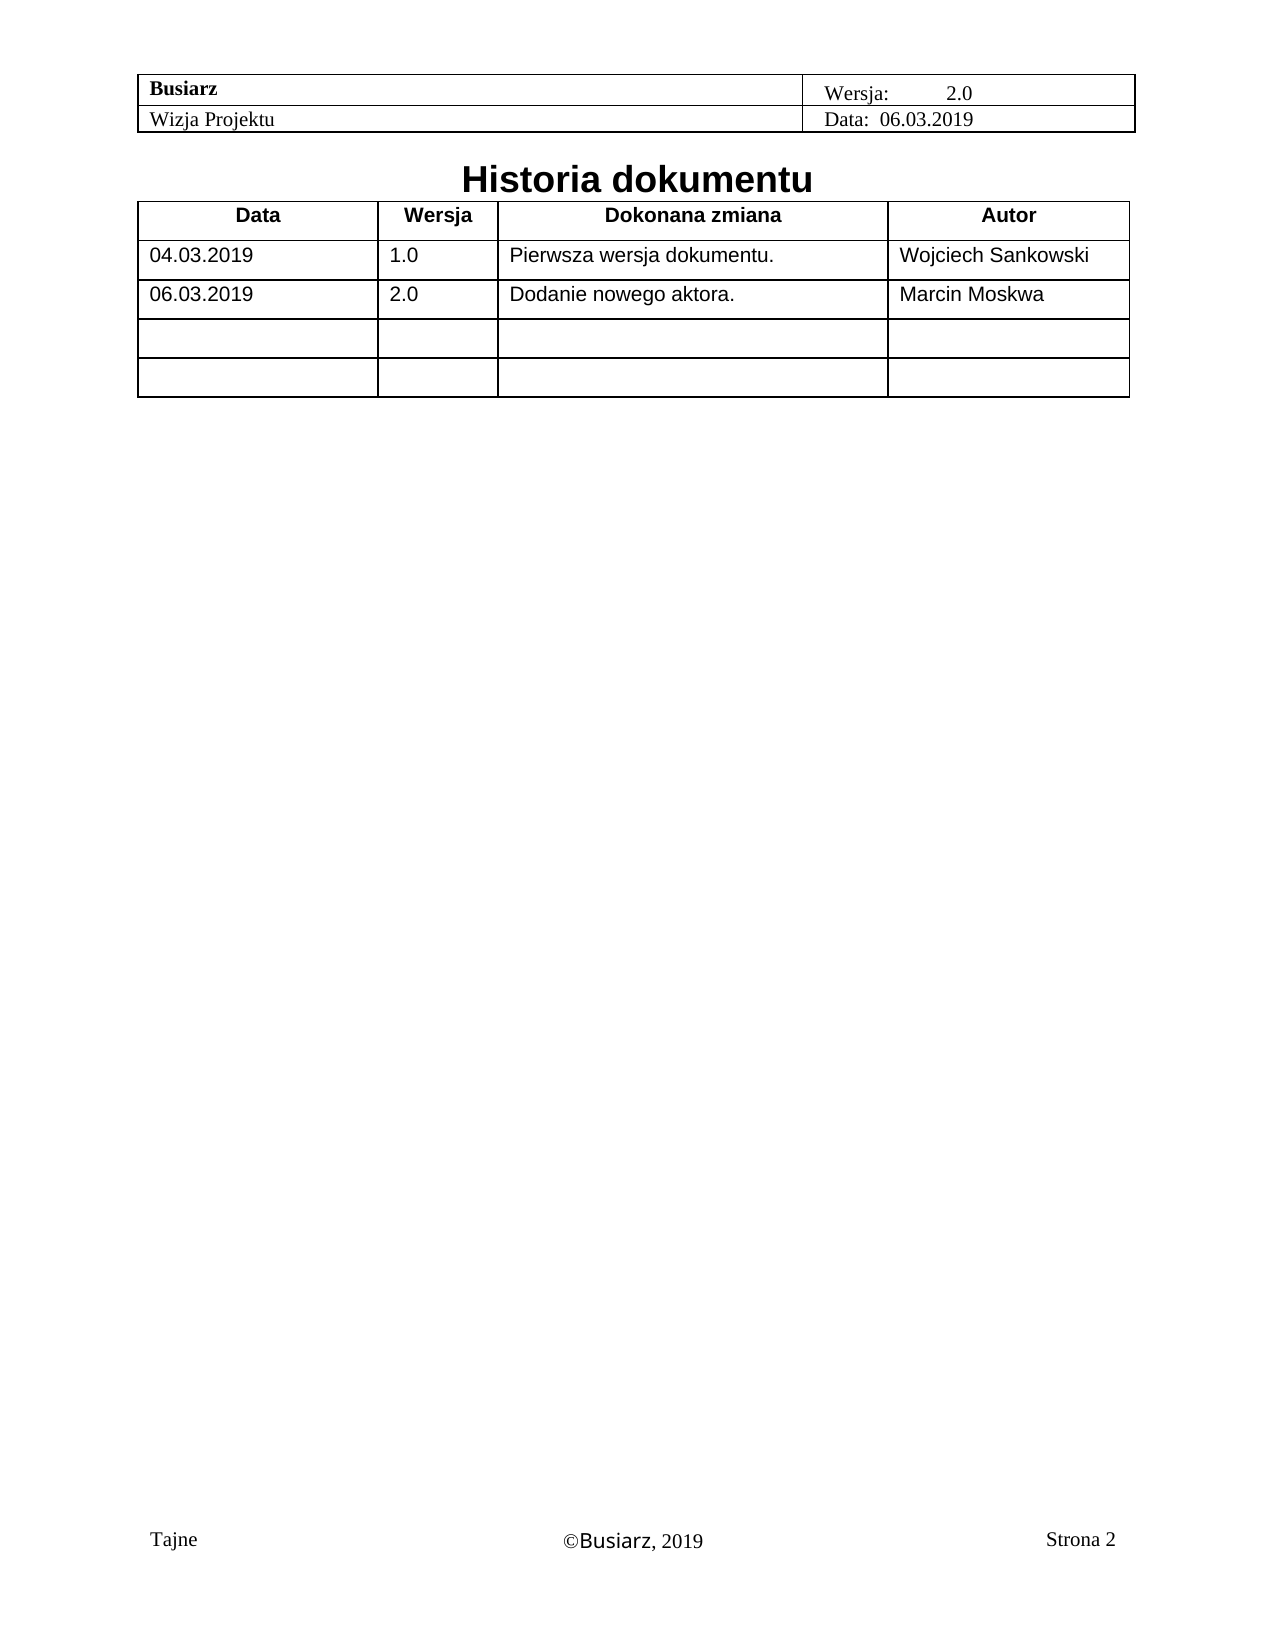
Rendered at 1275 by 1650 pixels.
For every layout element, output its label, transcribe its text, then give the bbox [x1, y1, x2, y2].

table_cell Marcin Moskwa [889, 281, 1129, 318]
table_cell [499, 320, 887, 357]
table_cell [379, 359, 497, 396]
table_cell 1.0 [379, 241, 497, 279]
table_cell [889, 320, 1129, 357]
table_header Dokonana zmiana [499, 202, 887, 240]
table_cell 2.0 [379, 281, 497, 318]
table_cell Pierwsza wersja dokumentu. [499, 241, 887, 279]
table_cell 06.03.2019 [139, 281, 377, 318]
table_cell [379, 320, 497, 357]
table_header Wersja [379, 202, 497, 240]
table_cell Dodanie nowego aktora. [499, 281, 887, 318]
table_cell [139, 359, 377, 396]
table_header Data [139, 202, 377, 240]
table_header Autor [889, 202, 1129, 240]
table_cell 04.03.2019 [139, 241, 377, 279]
table_cell [499, 359, 887, 396]
table_cell Wojciech Sankowski [889, 241, 1129, 279]
table_cell [889, 359, 1129, 396]
table_cell [139, 320, 377, 357]
subtitle Historia dokumentu [150, 158, 1125, 201]
